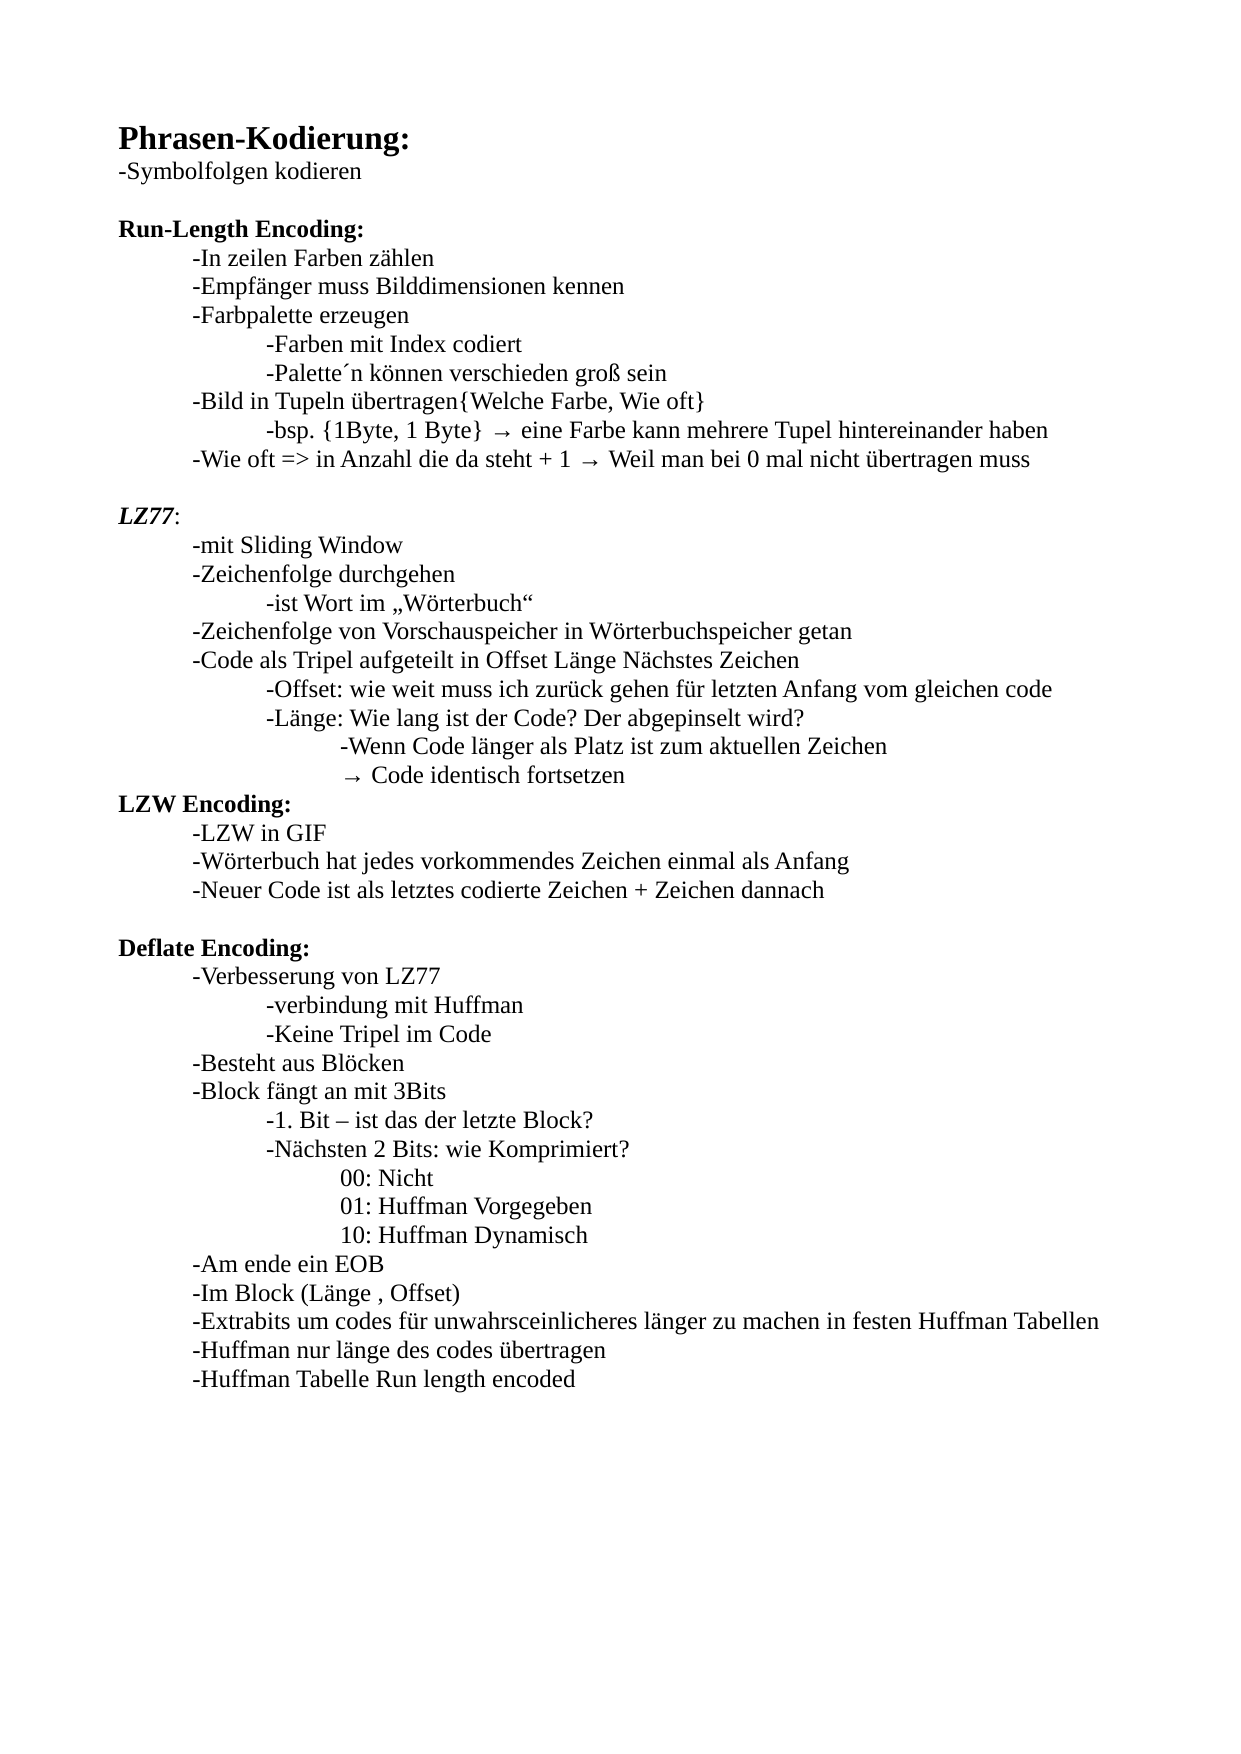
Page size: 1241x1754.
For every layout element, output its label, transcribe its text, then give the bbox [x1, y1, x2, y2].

text -Besteht aus Blöcken [118, 1048, 1122, 1076]
text Phrasen-Kodierung: [118, 118, 1122, 156]
text -Verbesserung von LZ77 [118, 961, 1122, 990]
text -Palette´n können verschieden groß sein [118, 358, 1122, 386]
text -In zeilen Farben zählen [118, 243, 1122, 271]
text -ist Wort im „Wörterbuch“ [118, 588, 1122, 616]
text -Bild in Tupeln übertragen{Welche Farbe, Wie oft} [118, 386, 1122, 415]
text -Symbolfolgen kodieren [118, 156, 1122, 185]
text -verbindung mit Huffman [118, 990, 1122, 1019]
text Run-Length Encoding: [118, 214, 1122, 243]
text Deflate Encoding: [118, 933, 1122, 961]
text LZW Encoding: [118, 789, 1122, 818]
text -Block fängt an mit 3Bits [118, 1076, 1122, 1105]
text -Länge: Wie lang ist der Code? Der abgepinselt wird? [118, 703, 1122, 731]
text -1. Bit – ist das der letzte Block? [118, 1105, 1122, 1134]
text -Offset: wie weit muss ich zurück gehen für letzten Anfang vom gleichen code [118, 674, 1122, 703]
text -Huffman Tabelle Run length encoded [118, 1364, 1122, 1393]
text -Keine Tripel im Code [118, 1019, 1122, 1048]
text -Am ende ein EOB [118, 1249, 1122, 1278]
text -Zeichenfolge von Vorschauspeicher in Wörterbuchspeicher getan [118, 616, 1122, 645]
text -Zeichenfolge durchgehen [118, 559, 1122, 588]
text -Nächsten 2 Bits: wie Komprimiert? [118, 1134, 1122, 1163]
text 00: Nicht [118, 1163, 1122, 1191]
text -bsp. {1Byte, 1 Byte} → eine Farbe kann mehrere Tupel hintereinander haben [118, 415, 1122, 444]
text -Empfänger muss Bilddimensionen kennen [118, 271, 1122, 300]
text -mit Sliding Window [118, 530, 1122, 559]
text -Neuer Code ist als letztes codierte Zeichen + Zeichen dannach [118, 875, 1122, 904]
text -Im Block (Länge , Offset) [118, 1278, 1122, 1306]
text -Extrabits um codes für unwahrsceinlicheres länger zu machen in festen Huffman Tabellen [118, 1306, 1122, 1335]
text -Wörterbuch hat jedes vorkommendes Zeichen einmal als Anfang [118, 846, 1122, 875]
text -Farben mit Index codiert [118, 329, 1122, 358]
text → Code identisch fortsetzen [118, 760, 1122, 789]
text -Huffman nur länge des codes übertragen [118, 1335, 1122, 1364]
text -Wenn Code länger als Platz ist zum aktuellen Zeichen [118, 731, 1122, 760]
text LZ77: [118, 501, 1122, 530]
text 10: Huffman Dynamisch [118, 1220, 1122, 1249]
text -Farbpalette erzeugen [118, 300, 1122, 329]
text 01: Huffman Vorgegeben [118, 1191, 1122, 1220]
text -Wie oft => in Anzahl die da steht + 1 → Weil man bei 0 mal nicht übertragen muss [118, 444, 1122, 473]
text -Code als Tripel aufgeteilt in Offset Länge Nächstes Zeichen [118, 645, 1122, 674]
text -LZW in GIF [118, 818, 1122, 846]
